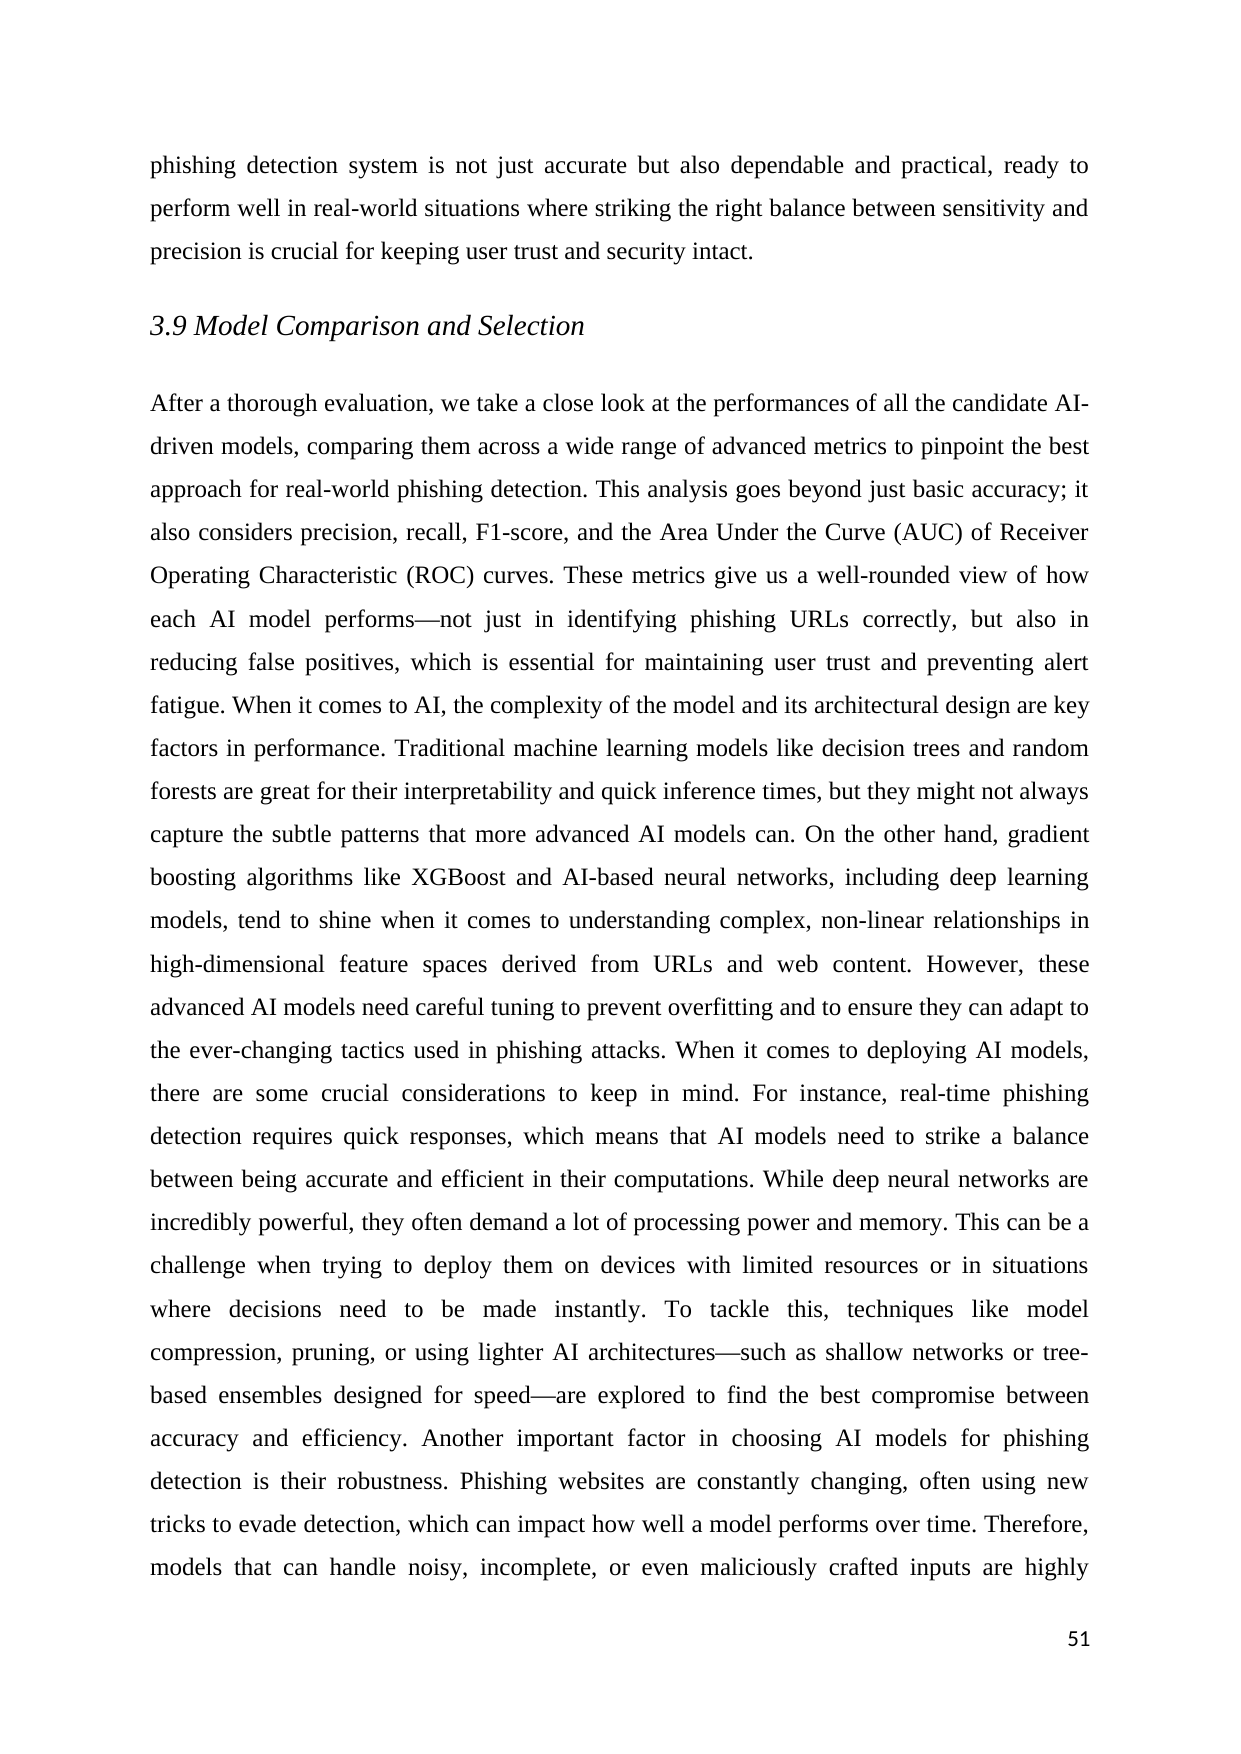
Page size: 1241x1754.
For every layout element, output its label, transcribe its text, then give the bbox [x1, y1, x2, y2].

subtitle 3.9 Model Comparison and Selection [150, 308, 1090, 342]
subtitle phishing detection system is not just accurate but also dependable and practical, ready to perform well in real-world situations where striking the right balance between sensitivity and precision is crucial for keeping user trust and security intact. [150, 150, 1090, 265]
subtitle After a thorough evaluation, we take a close look at the performances of all the candidate AI-driven models, comparing them across a wide range of advanced metrics to pinpoint the best approach for real-world phishing detection. This analysis goes beyond just basic accuracy; it also considers precision, recall, F1-score, and the Area Under the Curve (AUC) of Receiver Operating Characteristic (ROC) curves. These metrics give us a well-rounded view of how each AI model performs—not just in identifying phishing URLs correctly, but also in reducing false positives, which is essential for maintaining user trust and preventing alert fatigue. When it comes to AI, the complexity of the model and its architectural design are key factors in performance. Traditional machine learning models like decision trees and random forests are great for their interpretability and quick inference times, but they might not always capture the subtle patterns that more advanced AI models can. On the other hand, gradient boosting algorithms like XGBoost and AI-based neural networks, including deep learning models, tend to shine when it comes to understanding complex, non-linear relationships in high-dimensional feature spaces derived from URLs and web content. However, these advanced AI models need careful tuning to prevent overfitting and to ensure they can adapt to the ever-changing tactics used in phishing attacks. When it comes to deploying AI models, there are some crucial considerations to keep in mind. For instance, real-time phishing detection requires quick responses, which means that AI models need to strike a balance between being accurate and efficient in their computations. While deep neural networks are incredibly powerful, they often demand a lot of processing power and memory. This can be a challenge when trying to deploy them on devices with limited resources or in situations where decisions need to be made instantly. To tackle this, techniques like model compression, pruning, or using lighter AI architectures—such as shallow networks or tree-based ensembles designed for speed—are explored to find the best compromise between accuracy and efficiency. Another important factor in choosing AI models for phishing detection is their robustness. Phishing websites are constantly changing, often using new tricks to evade detection, which can impact how well a model performs over time. Therefore, models that can handle noisy, incomplete, or even maliciously crafted inputs are highly [150, 388, 1090, 1581]
